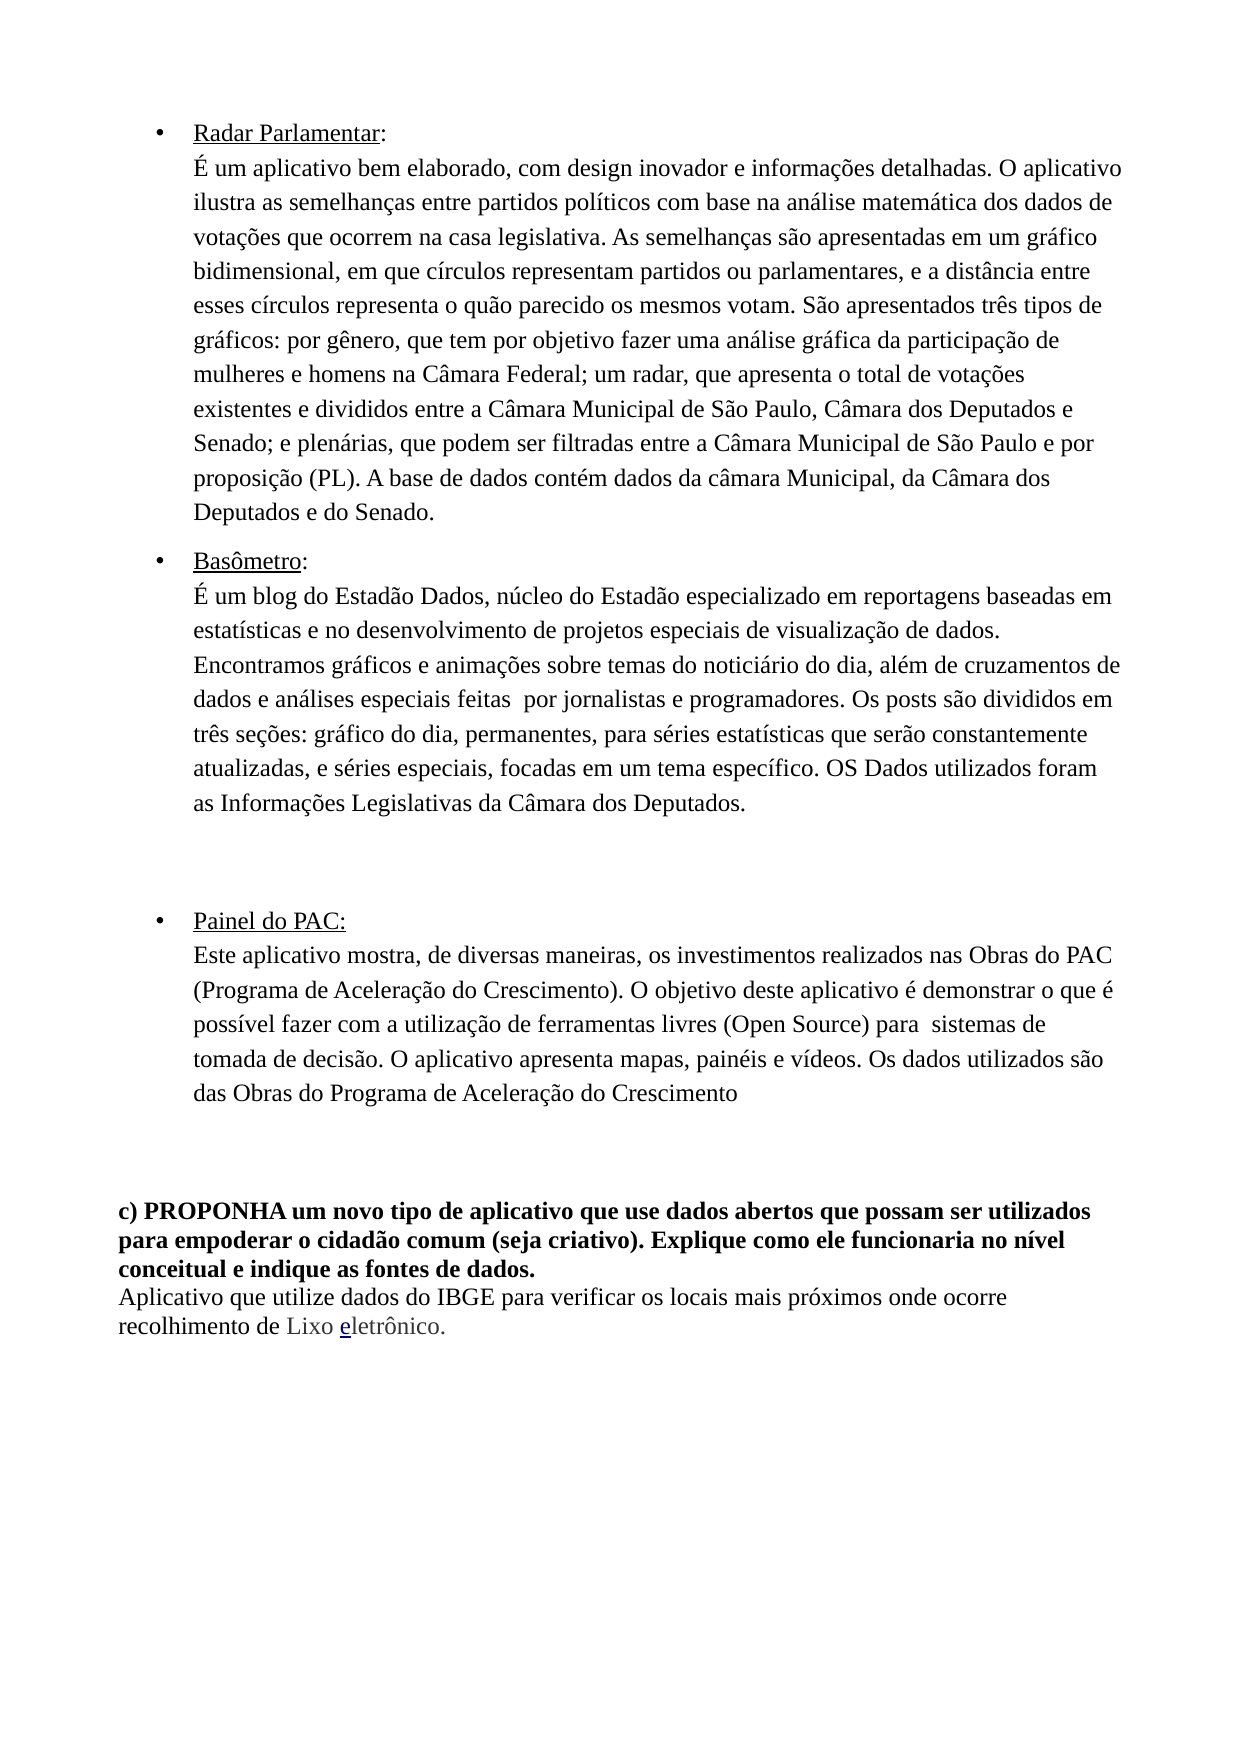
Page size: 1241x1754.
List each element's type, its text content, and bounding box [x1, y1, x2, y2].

list Basômetro: É um blog do Estadão Dados, núcleo do Estadão especializado em reportagens baseadas em estatísticas e no desenvolvimento de projetos especiais de visualização de dados. Encontramos gráficos e animações sobre temas do noticiário do dia, além de cruzamentos de dados e análises especiais feitas por jornalistas e programadores. Os posts são divididos em três seções: gráfico do dia, permanentes, para séries estatísticas que serão constantemente atualizadas, e séries especiais, focadas em um tema específico. OS Dados utilizados foram as Informações Legislativas da Câmara dos Deputados. [156, 546, 1122, 886]
text c) PROPONHA um novo tipo de aplicativo que use dados abertos que possam ser utilizados para empoderar o cidadão comum (seja criativo). Explique como ele funcionaria no nível conceitual e indique as fontes de dados. [118, 1196, 1122, 1282]
list Radar Parlamentar: É um aplicativo bem elaborado, com design inovador e informações detalhadas. O aplicativo ilustra as semelhanças entre partidos políticos com base na análise matemática dos dados de votações que ocorrem na casa legislativa. As semelhanças são apresentadas em um gráfico bidimensional, em que círculos representam partidos ou parlamentares, e a distância entre esses círculos representa o quão parecido os mesmos votam. São apresentados três tipos de gráficos: por gênero, que tem por objetivo fazer uma análise gráfica da participação de mulheres e homens na Câmara Federal; um radar, que apresenta o total de votações existentes e divididos entre a Câmara Municipal de São Paulo, Câmara dos Deputados e Senado; e plenárias, que podem ser filtradas entre a Câmara Municipal de São Paulo e por proposição (PL). A base de dados contém dados da câmara Municipal, da Câmara dos Deputados e do Senado. [156, 118, 1122, 526]
text Aplicativo que utilize dados do IBGE para verificar os locais mais próximos onde ocorre recolhimento de Lixo eletrônico. [118, 1282, 1122, 1340]
list Painel do PAC: Este aplicativo mostra, de diversas maneiras, os investimentos realizados nas Obras do PAC (Programa de Aceleração do Crescimento). O objetivo deste aplicativo é demonstrar o que é possível fazer com a utilização de ferramentas livres (Open Source) para sistemas de tomada de decisão. O aplicativo apresenta mapas, painéis e vídeos. Os dados utilizados são das Obras do Programa de Aceleração do Crescimento [156, 906, 1122, 1176]
